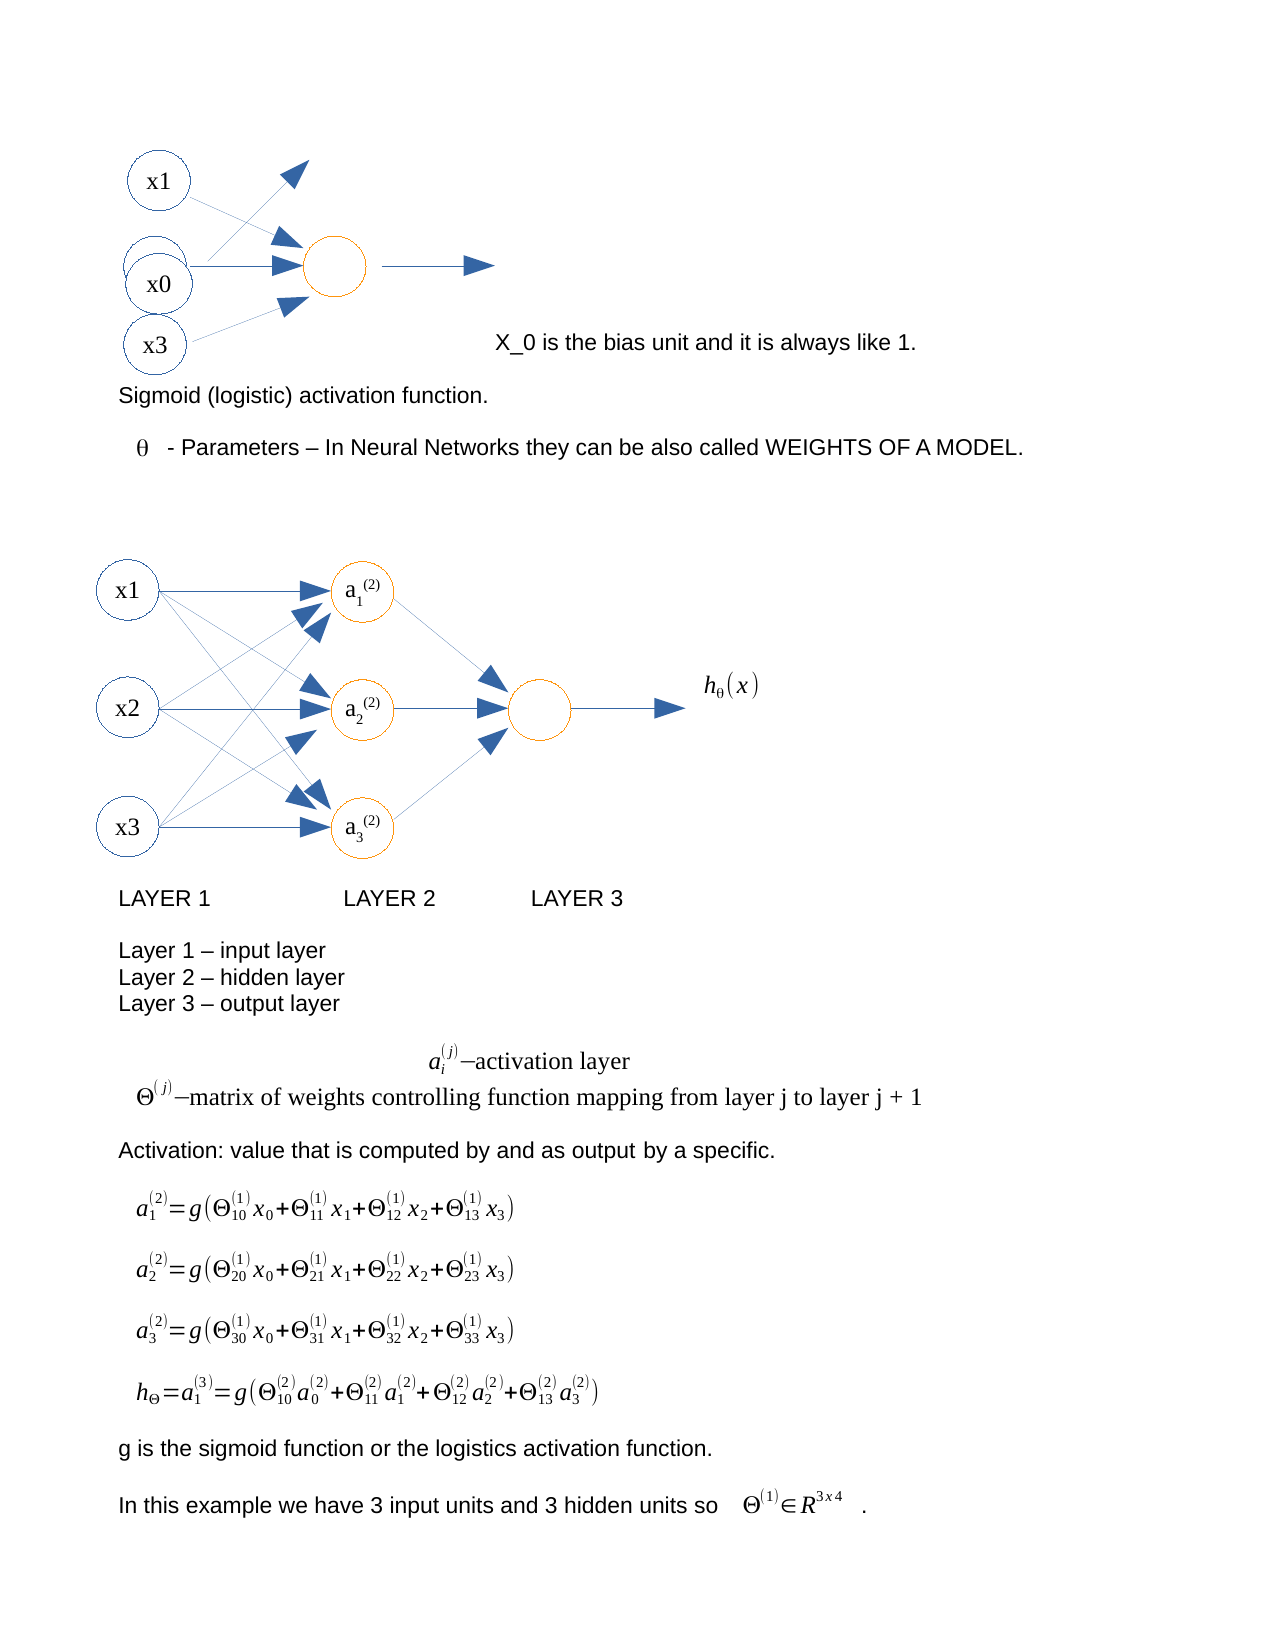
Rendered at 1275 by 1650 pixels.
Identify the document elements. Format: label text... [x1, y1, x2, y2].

text X_0 is the bias unit and it is always like 1. [183, 329, 1157, 355]
text Layer 1 – input layer [118, 937, 1157, 964]
text Sigmoid (logistic) activation function. [118, 382, 1157, 408]
text Activation: value that is computed by and as output by a specific. [118, 1137, 1157, 1163]
text g is the sigmoid function or the logistics activation function. [118, 1435, 1157, 1461]
text LAYER 1 LAYER 2 LAYER 3 [118, 885, 1157, 911]
text - Parameters – In Neural Networks they can be also called WEIGHTS OF A MODEL. [118, 434, 1157, 461]
text In this example we have 3 input units and 3 hidden units so . [118, 1487, 1157, 1519]
text Layer 2 – hidden layer [118, 964, 1157, 990]
text Layer 3 – output layer [118, 990, 1157, 1016]
